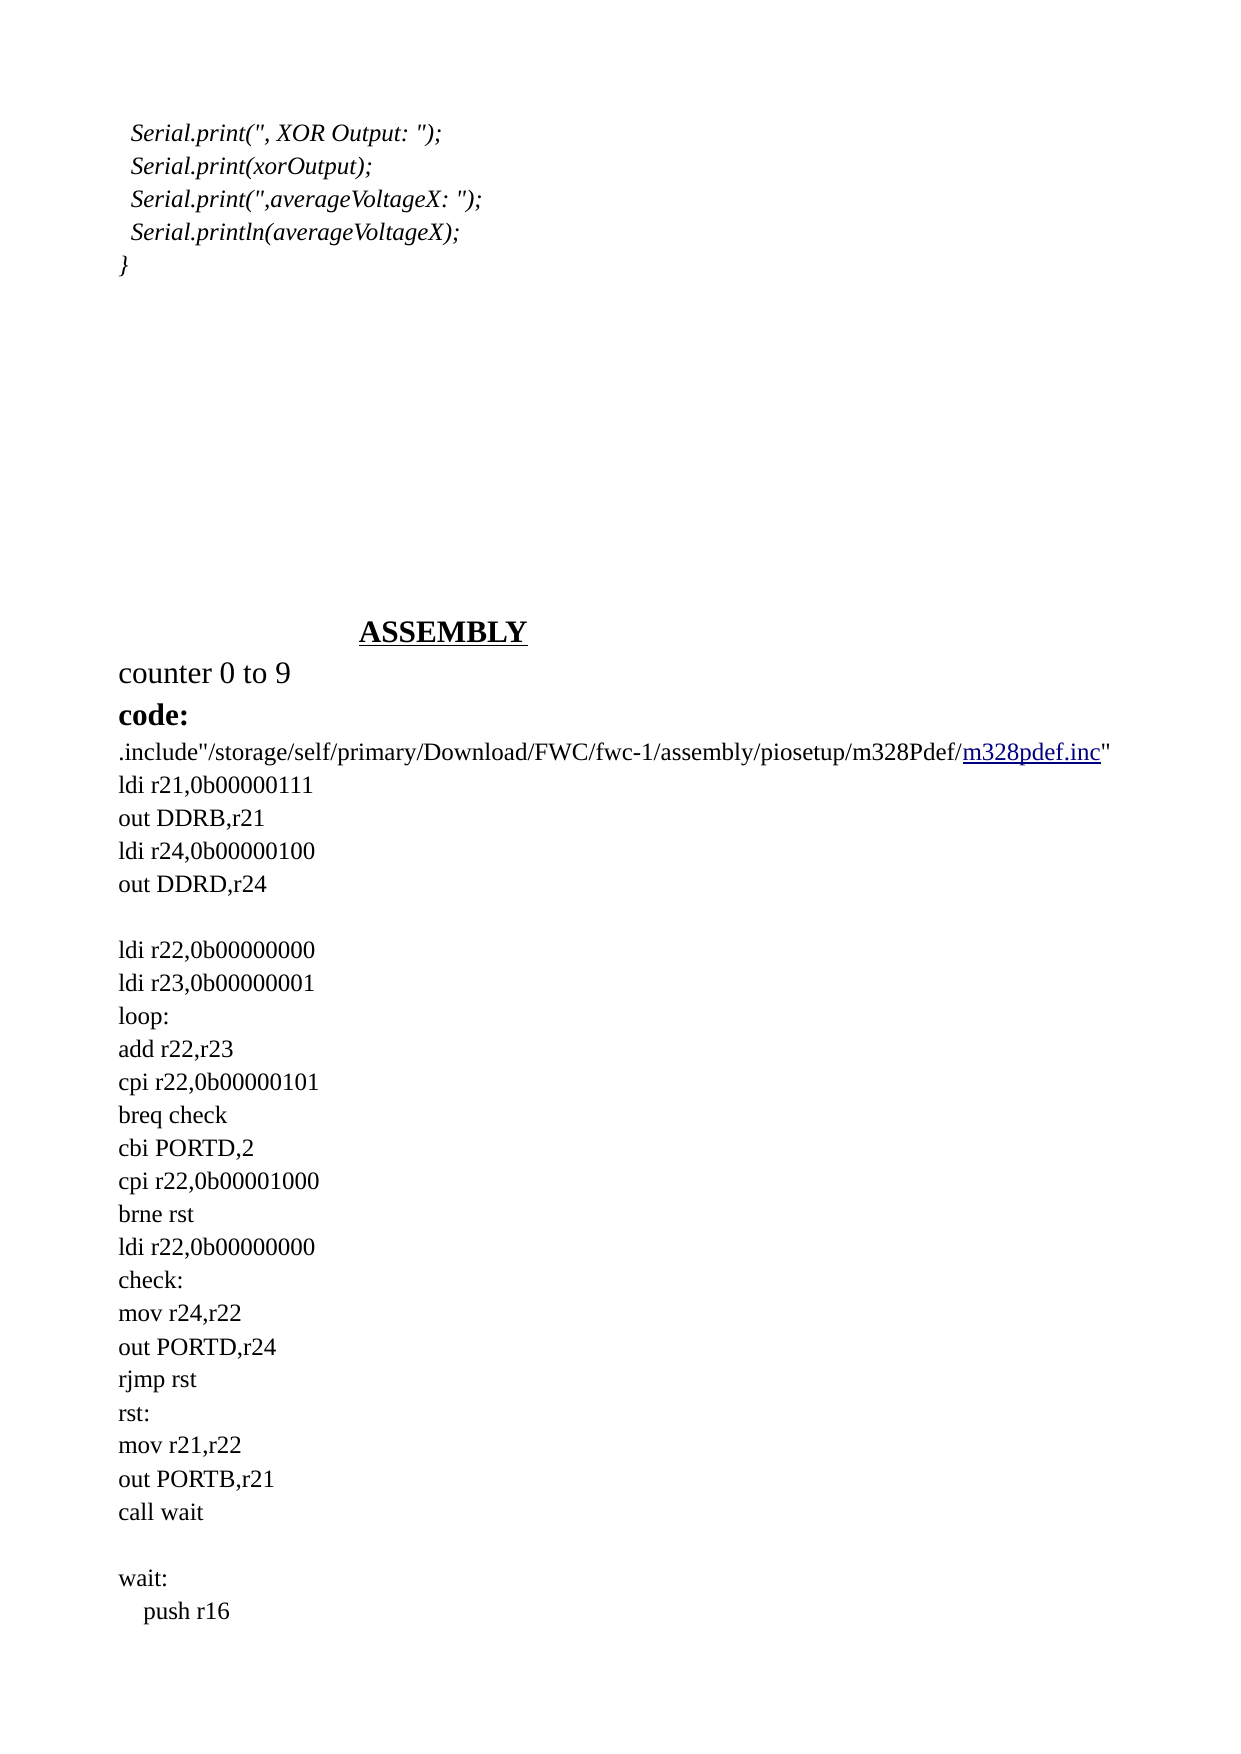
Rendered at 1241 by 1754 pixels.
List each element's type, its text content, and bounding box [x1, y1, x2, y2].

text Serial.println(averageVoltageX); [118, 217, 1122, 246]
text .include"/storage/self/primary/Download/FWC/fwc-1/assembly/piosetup/m328Pdef/m328pdef.inc" ldi r21,0b00000111 out DDRB,r21 ldi r24,0b00000100 out DDRD,r24 ldi r22,0b00000000 ldi r23,0b00000001 loop: add r22,r23 cpi r22,0b00000101 breq check cbi PORTD,2 cpi r22,0b00001000 brne rst ldi r22,0b00000000 check: mov r24,r22 out PORTD,r24 rjmp rst rst: mov r21,r22 out PORTB,r21 call wait wait: push r16 [118, 737, 1122, 1624]
text Serial.print(",averageVoltageX: "); [118, 184, 1122, 213]
text code: [118, 696, 1122, 732]
text counter 0 to 9 [118, 655, 1122, 691]
text ASSEMBLY [118, 613, 1122, 649]
text } [118, 250, 1122, 279]
text Serial.print(xorOutput); [118, 151, 1122, 180]
text Serial.print(", XOR Output: "); [118, 118, 1122, 147]
